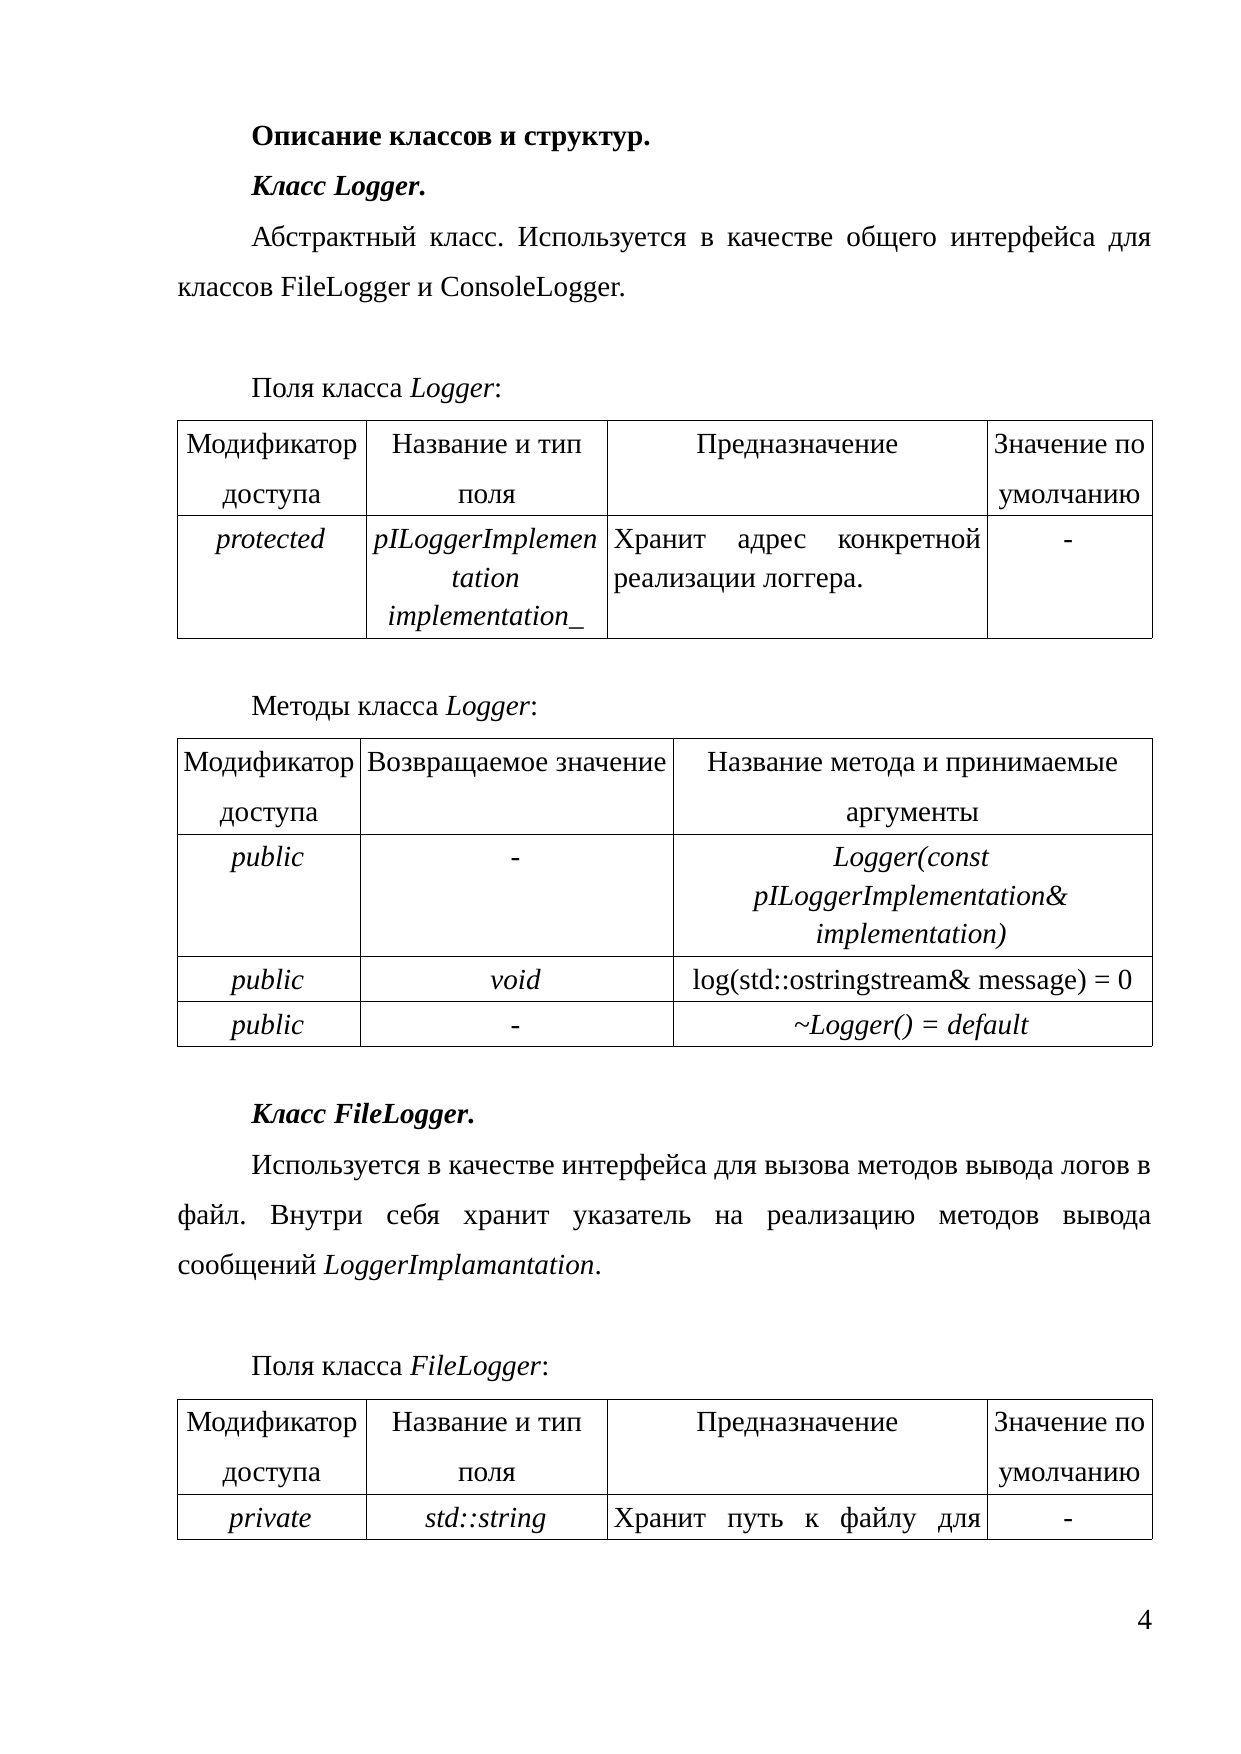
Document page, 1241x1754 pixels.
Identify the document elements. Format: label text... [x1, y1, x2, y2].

table_cell - [988, 1495, 1152, 1539]
table_cell - [361, 835, 673, 956]
table_header Значение по умолчанию [988, 421, 1152, 515]
table_header Модификатор доступа [178, 421, 366, 515]
table_cell Хранит адрес конкретной реализации логгера. [608, 516, 987, 638]
table_cell protected [178, 516, 366, 638]
subtitle Описание классов и структур. [177, 118, 1152, 152]
table_cell Logger(const pILoggerImplementation& implementation) [674, 835, 1152, 956]
table_cell public [178, 1002, 360, 1046]
table_cell std::string [367, 1495, 607, 1539]
text Методы класса Logger: [177, 688, 1152, 722]
table_cell - [988, 516, 1152, 638]
text Поля класса Logger: [177, 370, 1152, 403]
text Используется в качестве интерфейса для вызова методов вывода логов в файл. Внутри себя хранит указатель на реализацию методов вывода сообщений LoggerImplamantation. [177, 1147, 1152, 1281]
table_cell public [178, 835, 360, 956]
text Абстрактный класс. Используется в качестве общего интерфейса для классов FileLogger и ConsoleLogger. [177, 219, 1152, 303]
table_header Значение по умолчанию [988, 1400, 1152, 1494]
table_cell ~Logger() = default [674, 1002, 1152, 1046]
table_cell Хранит путь к файлу для [608, 1495, 987, 1539]
table_header Название и тип поля [367, 1400, 607, 1494]
table_header Название и тип поля [367, 421, 607, 515]
table_header Предназначение [608, 421, 987, 515]
text Поля класса FileLogger: [177, 1348, 1152, 1382]
table_cell private [178, 1495, 366, 1539]
table_header Модификатор доступа [178, 1400, 366, 1494]
table_cell log(std::ostringstream& message) = 0 [674, 957, 1152, 1001]
table_cell public [178, 957, 360, 1001]
table_header Название метода и принимаемые аргументы [674, 739, 1152, 834]
table_cell pILoggerImplementation implementation_ [367, 516, 607, 638]
subtitle Класс Logger. [177, 168, 1152, 202]
table_header Модификатор доступа [178, 739, 360, 834]
table_cell - [361, 1002, 673, 1046]
table_header Предназначение [608, 1400, 987, 1494]
table_header Возвращаемое значение [361, 739, 673, 834]
subtitle Класс FileLogger. [177, 1097, 1152, 1130]
table_cell void [361, 957, 673, 1001]
